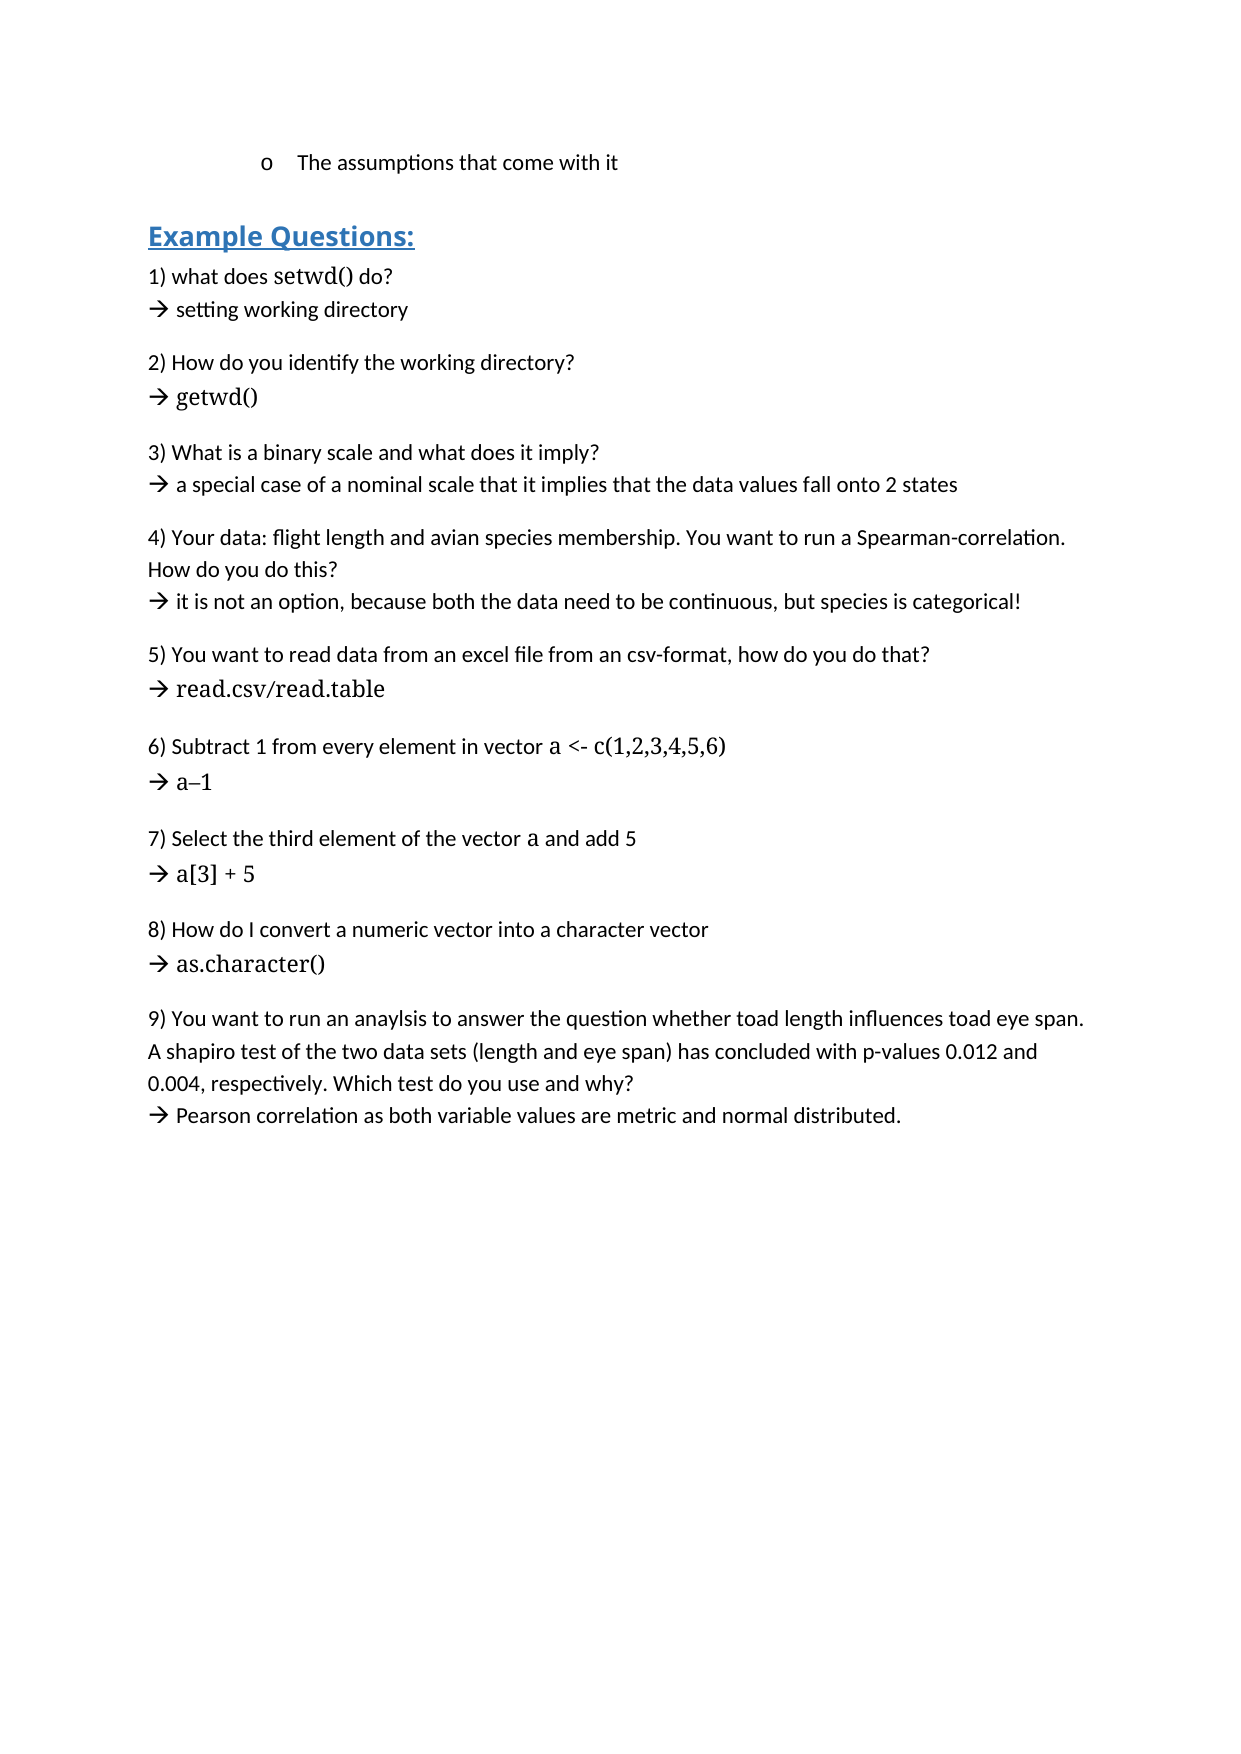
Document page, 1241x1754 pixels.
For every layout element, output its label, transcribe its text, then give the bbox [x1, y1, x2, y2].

text 4) Your data: flight length and avian species membership. You want to run a Spearman-correlation. How do you do this?  it is not an option, because both the data need to be continuous, but species is categorical! [148, 523, 1093, 615]
text 3) What is a binary scale and what does it imply?  a special case of a nominal scale that it implies that the data values fall onto 2 states [148, 438, 1093, 498]
text 2) How do you identify the working directory?  getwd() [148, 348, 1093, 412]
text 7) Select the third element of the vector a and add 5  a[3] + 5 [148, 822, 1093, 889]
list The assumptions that come with it [260, 148, 1093, 209]
text 1) what does setwd() do?  setting working directory [148, 260, 1093, 323]
text 6) Subtract 1 from every element in vector a <- c(1,2,3,4,5,6)  a–1 [148, 730, 1093, 797]
text 9) You want to run an anaylsis to answer the question whether toad length influences toad eye span. A shapiro test of the two data sets (length and eye span) has concluded with p-values 0.012 and 0.004, respectively. Which test do you use and why?  Pearson correlation as both variable values are metric and normal distributed. [148, 1004, 1093, 1129]
subtitle Example Questions: [148, 217, 1093, 254]
text 8) How do I convert a numeric vector into a character vector  as.character() [148, 915, 1093, 979]
text 5) You want to read data from an excel file from an csv-format, how do you do that?  read.csv/read.table [148, 640, 1093, 704]
